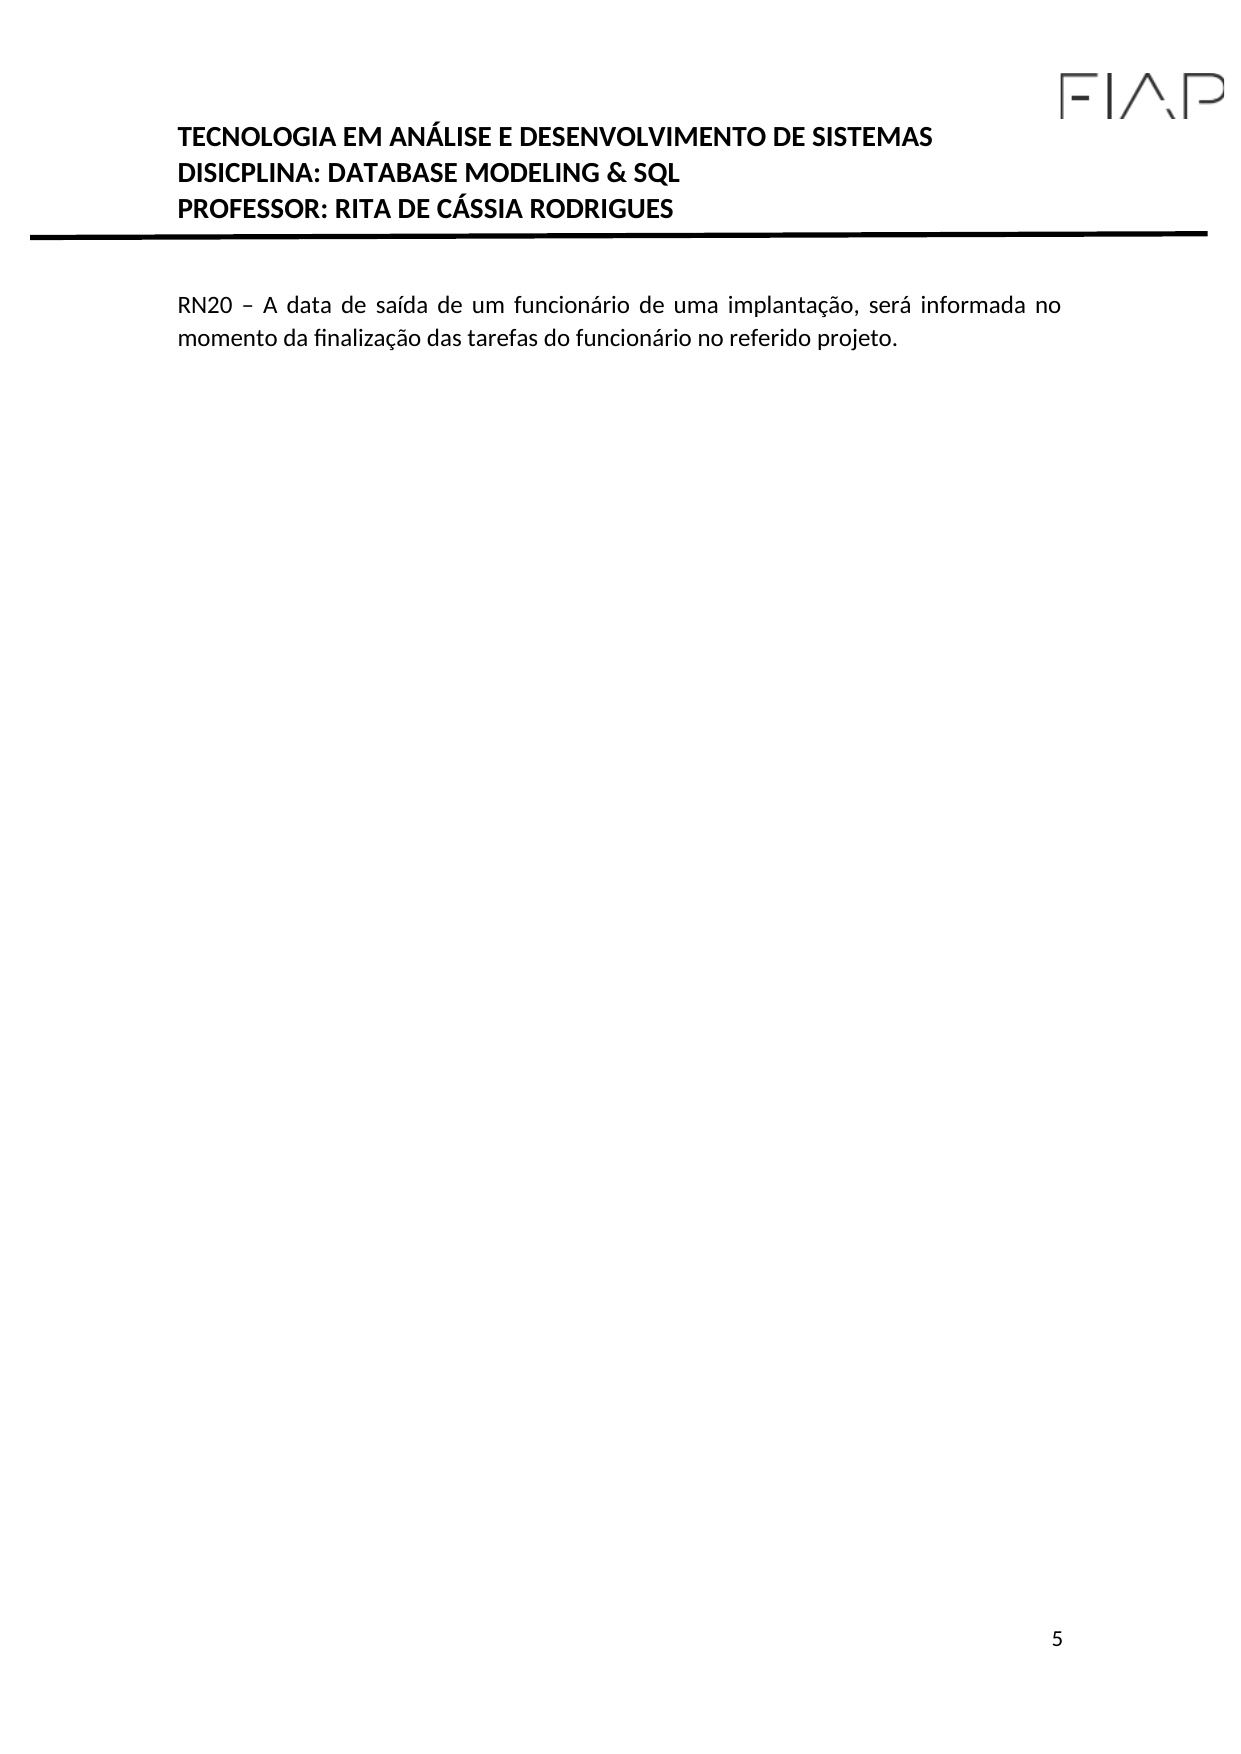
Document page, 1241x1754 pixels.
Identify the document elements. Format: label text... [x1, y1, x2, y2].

text RN20 – A data de saída de um funcionário de uma implantação, será informada no momento da finalização das tarefas do funcionário no referido projeto. [177, 289, 1063, 352]
